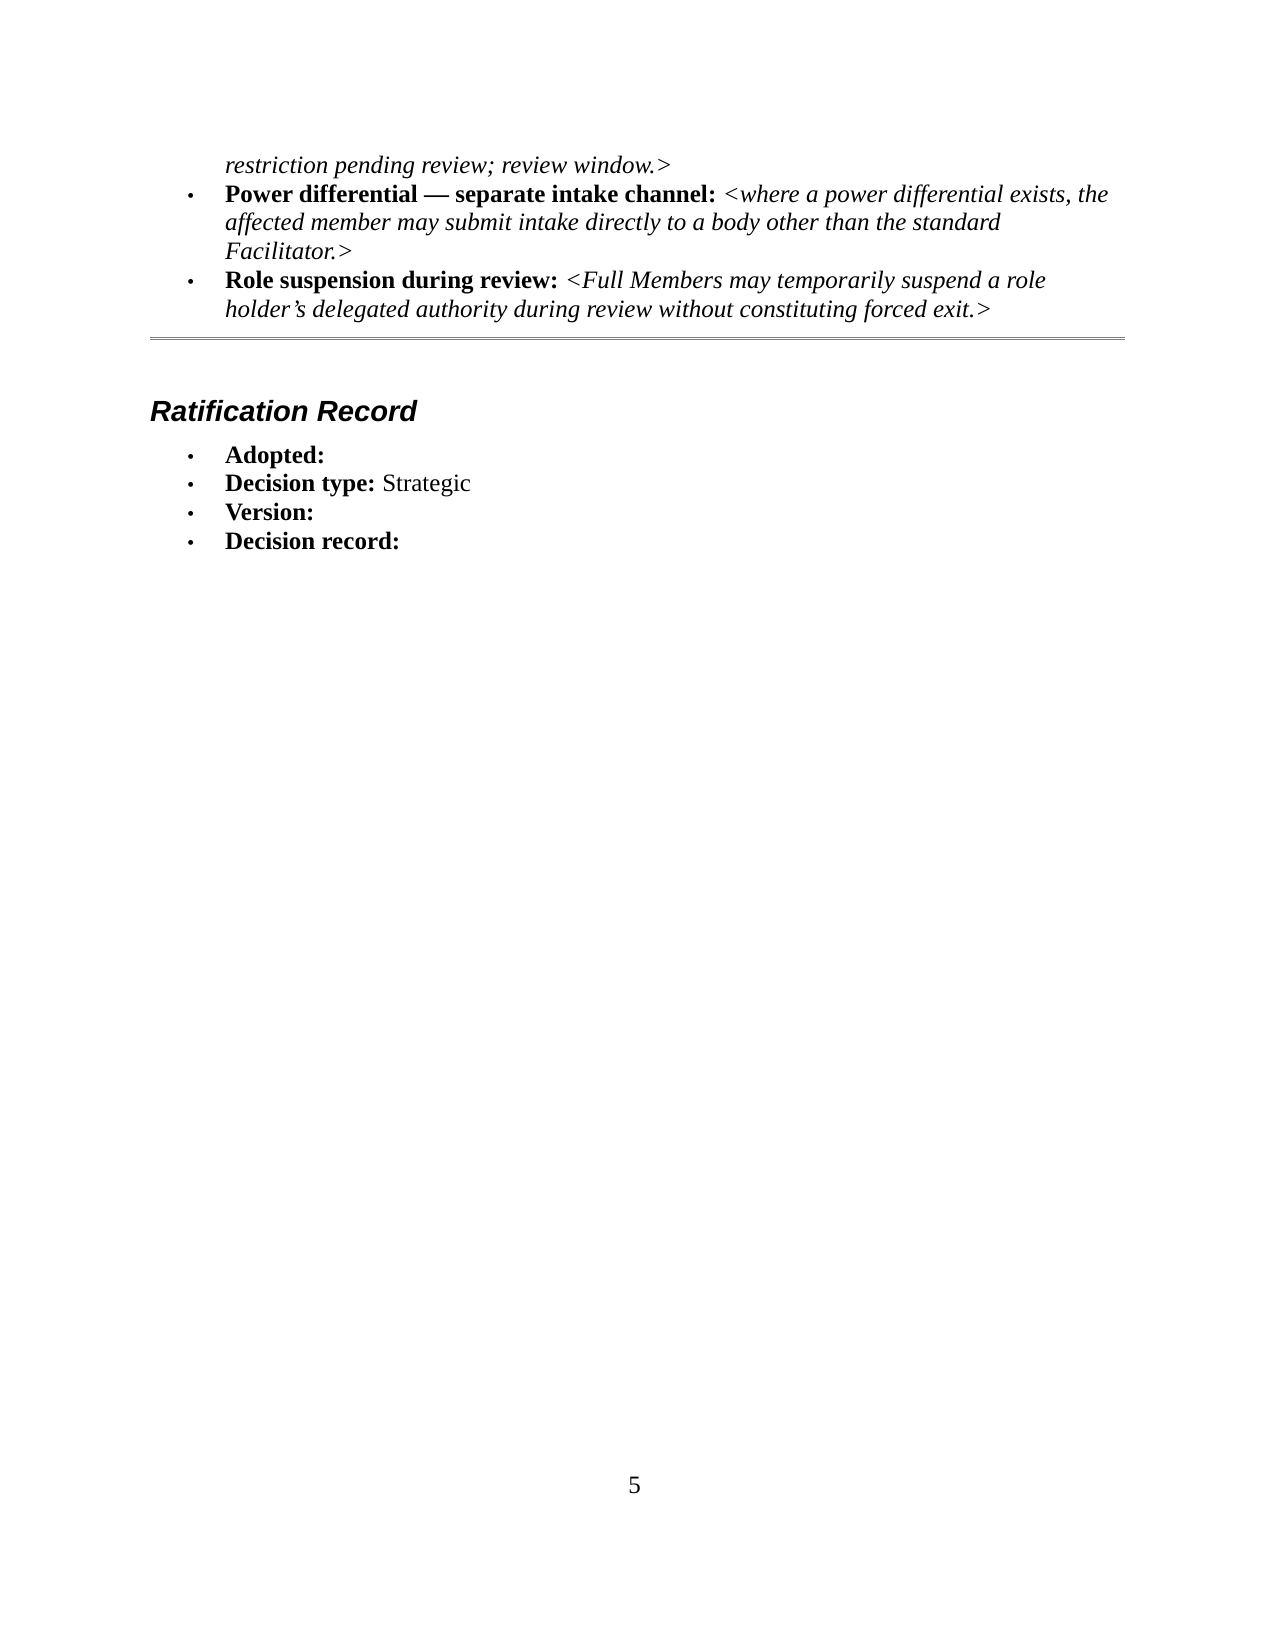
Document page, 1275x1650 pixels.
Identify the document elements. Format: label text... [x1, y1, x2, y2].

list Decision type: Strategic [187, 468, 1125, 497]
subtitle Ratification Record [150, 394, 1125, 427]
list Role suspension during review: <Full Members may temporarily suspend a role holder’s delegated authority during review without constituting forced exit.> [187, 265, 1125, 322]
list Adopted: [187, 440, 1125, 468]
list restriction pending review; review window.> [187, 150, 1125, 179]
list Power differential — separate intake channel: <where a power differential exists, the affected member may submit intake directly to a body other than the standard Facilitator.> [187, 179, 1125, 265]
list Decision record: [187, 526, 1125, 555]
list Version: [187, 497, 1125, 526]
